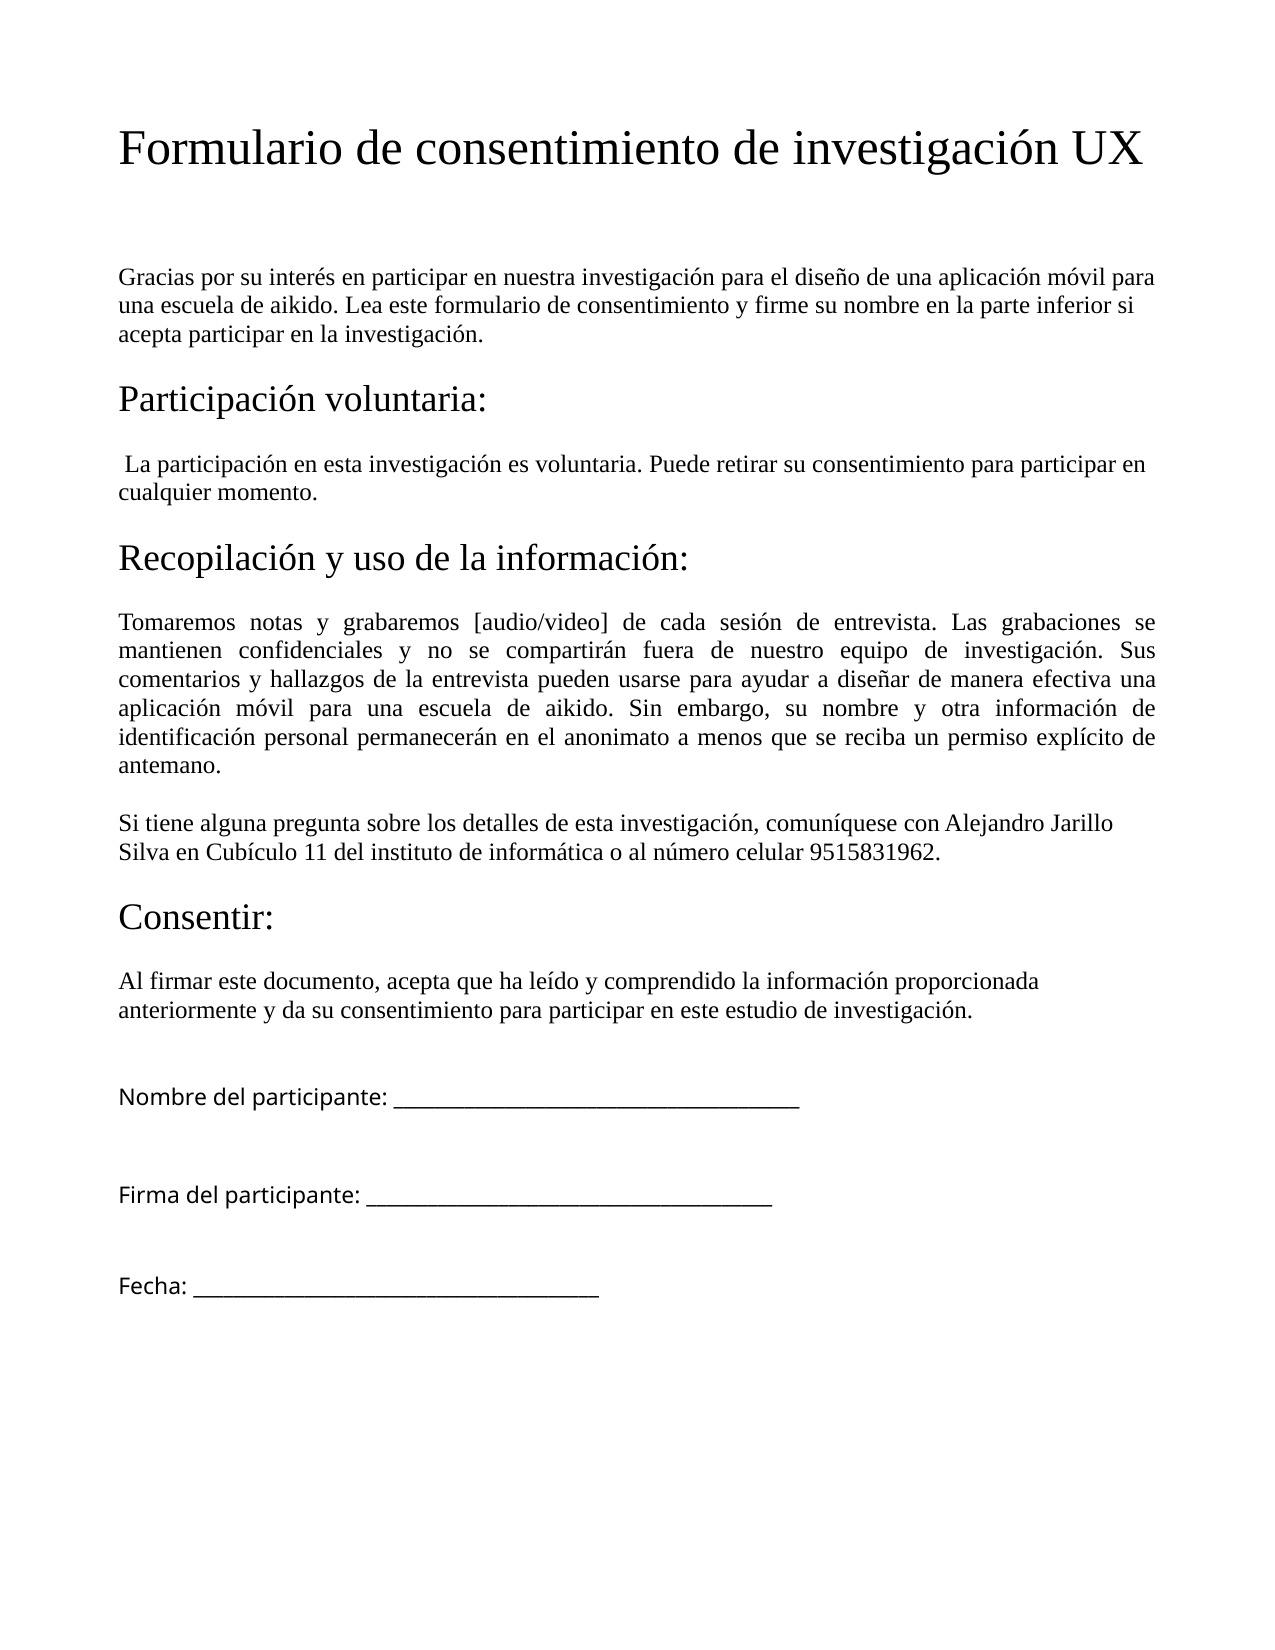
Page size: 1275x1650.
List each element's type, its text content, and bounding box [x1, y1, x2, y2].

text Gracias por su interés en participar en nuestra investigación para el diseño de una aplicación móvil para una escuela de aikido. Lea este formulario de consentimiento y firme su nombre en la parte inferior si acepta participar en la investigación. [118, 262, 1157, 348]
text Formulario de consentimiento de investigación UX [118, 118, 1157, 176]
text Nombre del participante: ________________________________________ [118, 1081, 1157, 1112]
text Tomaremos notas y grabaremos [audio/video] de cada sesión de entrevista. Las grabaciones se mantienen confidenciales y no se compartirán fuera de nuestro equipo de investigación. Sus comentarios y hallazgos de la entrevista pueden usarse para ayudar a diseñar de manera efectiva una aplicación móvil para una escuela de aikido. Sin embargo, su nombre y otra información de identificación personal permanecerán en el anonimato a menos que se reciba un permiso explícito de antemano. [118, 607, 1157, 779]
text Firma del participante: ________________________________________ [118, 1179, 1157, 1211]
text Consentir: [118, 894, 1157, 937]
text Si tiene alguna pregunta sobre los detalles de esta investigación, comuníquese con Alejandro Jarillo Silva en Cubículo 11 del instituto de informática o al número celular 9515831962. [118, 808, 1157, 866]
text Fecha: ________________________________________ [118, 1270, 1157, 1301]
text La participación en esta investigación es voluntaria. Puede retirar su consentimiento para participar en cualquier momento. [118, 449, 1157, 506]
text Recopilación y uso de la información: [118, 535, 1157, 578]
text Al firmar este documento, acepta que ha leído y comprendido la información proporcionada anteriormente y da su consentimiento para participar en este estudio de investigación. [118, 966, 1157, 1024]
text Participación voluntaria: [118, 377, 1157, 420]
